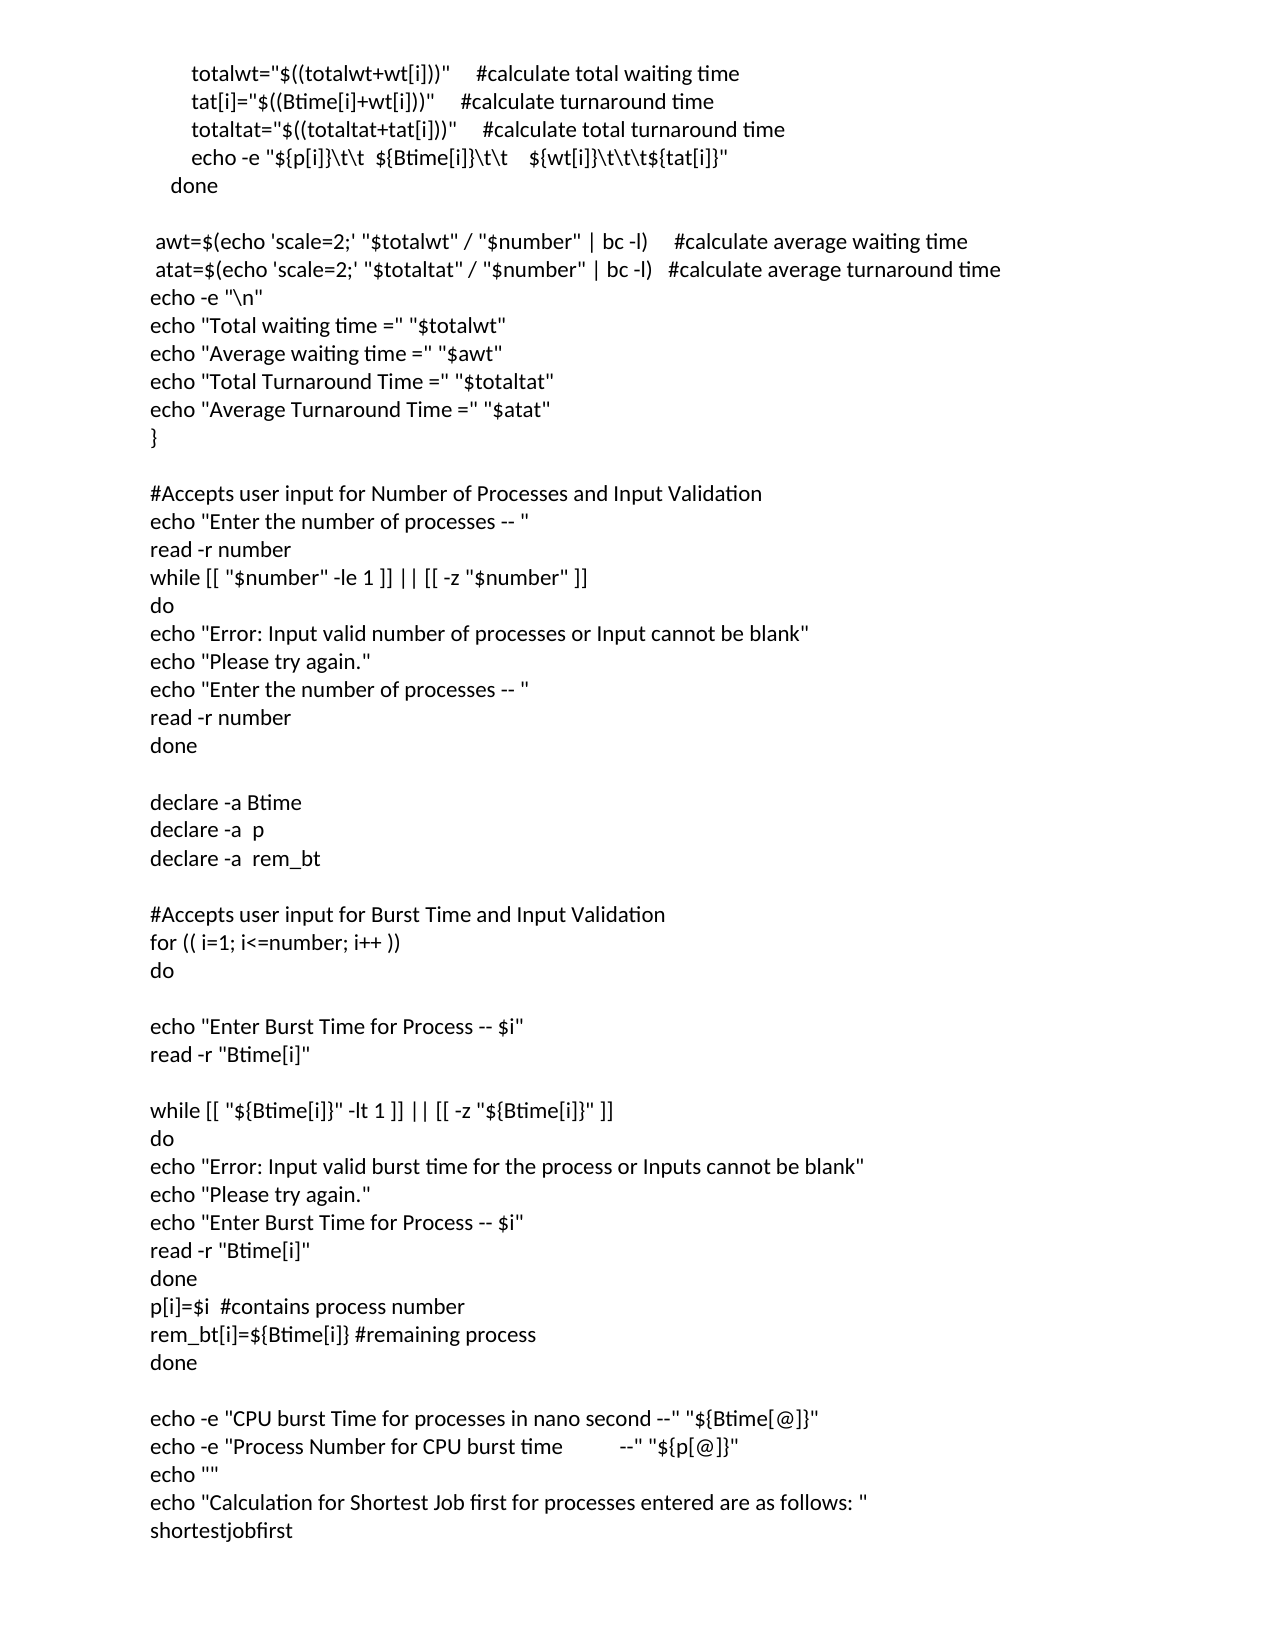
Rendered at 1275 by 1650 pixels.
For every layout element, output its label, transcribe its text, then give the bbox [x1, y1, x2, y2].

text while [[ "${Btime[i]}" -lt 1 ]] || [[ -z "${Btime[i]}" ]] [150, 1096, 1216, 1124]
text totaltat="$((totaltat+tat[i]))" #calculate total turnaround time [150, 115, 1216, 143]
text echo "Total waiting time =" "$totalwt" [150, 311, 1216, 339]
text for (( i=1; i<=number; i++ )) [150, 928, 1216, 956]
text echo -e "CPU burst Time for processes in nano second --" "${Btime[@]}" [150, 1404, 1216, 1432]
text done [150, 1348, 1216, 1376]
text read -r "Btime[i]" [150, 1236, 1216, 1264]
text do [150, 1124, 1216, 1152]
text echo -e "\n" [150, 283, 1216, 311]
text echo "Enter the number of processes -- " [150, 507, 1216, 535]
text done [150, 1264, 1216, 1292]
text #Accepts user input for Burst Time and Input Validation [150, 900, 1216, 928]
text declare -a p [150, 816, 1216, 844]
text echo "Total Turnaround Time =" "$totaltat" [150, 367, 1216, 395]
text echo "Enter the number of processes -- " [150, 676, 1216, 703]
text read -r number [150, 535, 1216, 563]
text declare -a Btime [150, 788, 1216, 816]
text totalwt="$((totalwt+wt[i]))" #calculate total waiting time [150, 59, 1216, 87]
text echo "Average Turnaround Time =" "$atat" [150, 395, 1216, 423]
text echo "Please try again." [150, 647, 1216, 676]
text done [150, 732, 1216, 759]
text awt=$(echo 'scale=2;' "$totalwt" / "$number" | bc -l) #calculate average waiting time [150, 227, 1216, 255]
text shortestjobfirst [150, 1516, 1216, 1544]
text rem_bt[i]=${Btime[i]} #remaining process [150, 1320, 1216, 1348]
text done [150, 171, 1216, 199]
text while [[ "$number" -le 1 ]] || [[ -z "$number" ]] [150, 563, 1216, 591]
text tat[i]="$((Btime[i]+wt[i]))" #calculate turnaround time [150, 87, 1216, 115]
text read -r "Btime[i]" [150, 1040, 1216, 1068]
text p[i]=$i #contains process number [150, 1292, 1216, 1320]
text } [150, 423, 1216, 451]
text echo "Error: Input valid number of processes or Input cannot be blank" [150, 619, 1216, 647]
text declare -a rem_bt [150, 844, 1216, 872]
text echo "" [150, 1460, 1216, 1488]
text echo "Enter Burst Time for Process -- $i" [150, 1208, 1216, 1236]
text do [150, 956, 1216, 984]
text echo "Average waiting time =" "$awt" [150, 339, 1216, 367]
text echo -e "Process Number for CPU burst time --" "${p[@]}" [150, 1432, 1216, 1460]
text read -r number [150, 703, 1216, 732]
text echo -e "${p[i]}\t\t ${Btime[i]}\t\t ${wt[i]}\t\t\t${tat[i]}" [150, 143, 1216, 171]
text echo "Error: Input valid burst time for the process or Inputs cannot be blank" [150, 1152, 1216, 1180]
text atat=$(echo 'scale=2;' "$totaltat" / "$number" | bc -l) #calculate average turnaround time [150, 255, 1216, 283]
text echo "Please try again." [150, 1180, 1216, 1208]
text do [150, 591, 1216, 619]
text echo "Calculation for Shortest Job first for processes entered are as follows: " [150, 1488, 1216, 1516]
text echo "Enter Burst Time for Process -- $i" [150, 1012, 1216, 1040]
text #Accepts user input for Number of Processes and Input Validation [150, 479, 1216, 507]
